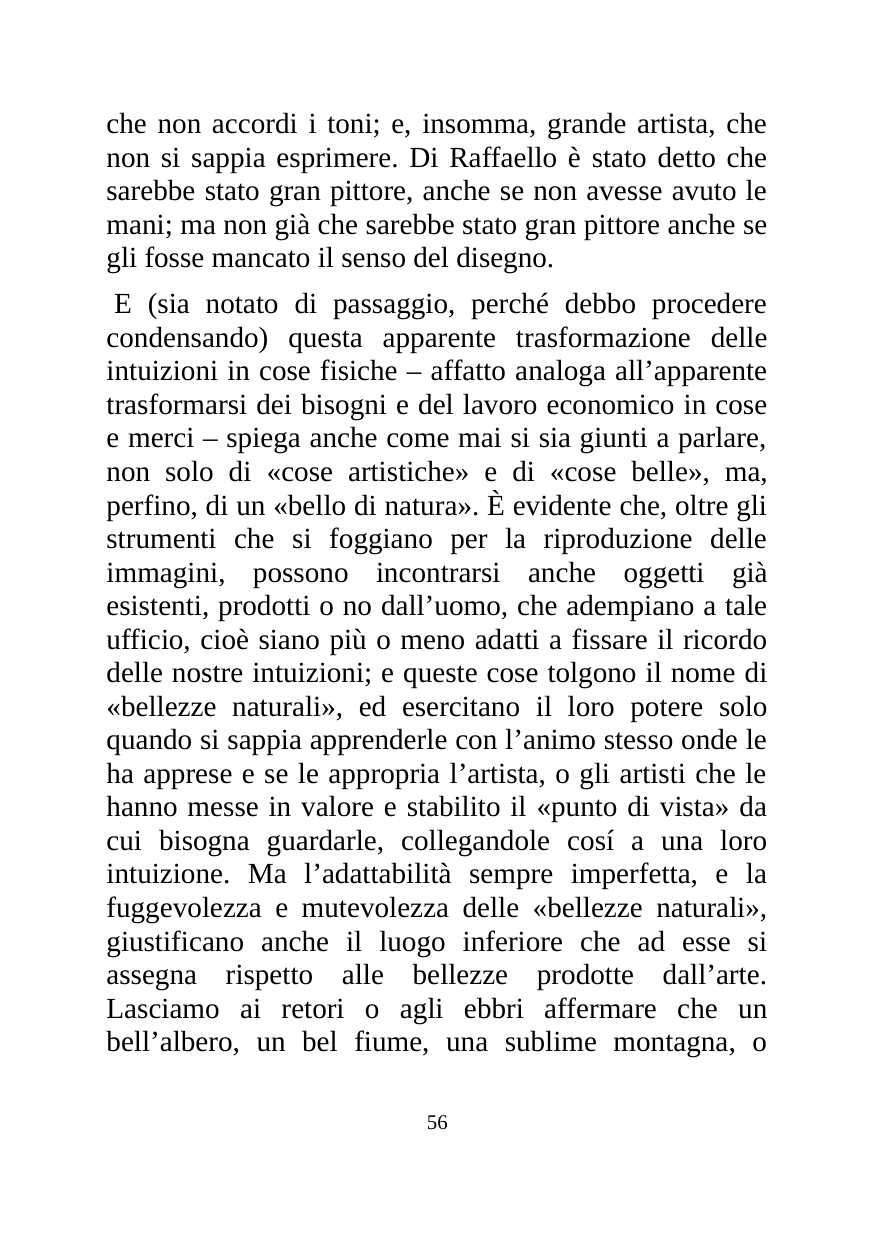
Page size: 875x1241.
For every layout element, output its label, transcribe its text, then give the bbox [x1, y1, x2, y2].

text che non accordi i toni; e, insomma, grande artista, che non si sappia esprimere. Di Raffaello è stato detto che sarebbe stato gran pittore, anche se non avesse avuto le mani; ma non già che sarebbe stato gran pittore anche se gli fosse mancato il senso del disegno. [106, 106, 768, 274]
text E (sia notato di passaggio, perché debbo procedere condensando) questa apparente trasformazione delle intuizioni in cose fisiche – affatto analoga all’apparente trasformarsi dei bisogni e del lavoro economico in cose e merci – spiega anche come mai si sia giunti a parlare, non solo di «cose artistiche» e di «cose belle», ma, perfino, di un «bello di natura». È evidente che, oltre gli strumenti che si foggiano per la riproduzione delle immagini, possono incontrarsi anche oggetti già esistenti, prodotti o no dall’uomo, che adempiano a tale ufficio, cioè siano più o meno adatti a fissare il ricordo delle nostre intuizioni; e queste cose tolgono il nome di «bellezze naturali», ed esercitano il loro potere solo quando si sappia apprenderle con l’animo stesso onde le ha apprese e se le appropria l’artista, o gli artisti che le hanno messe in valore e stabilito il «punto di vista» da cui bisogna guardarle, collegandole cosí a una loro intuizione. Ma l’adattabilità sempre imperfetta, e la fuggevolezza e mutevolezza delle «bellezze naturali», giustificano anche il luogo inferiore che ad esse si assegna rispetto alle bellezze prodotte dall’arte. Lasciamo ai retori o agli ebbri affermare che un bell’albero, un bel fiume, una sublime montagna, o [106, 286, 768, 1058]
